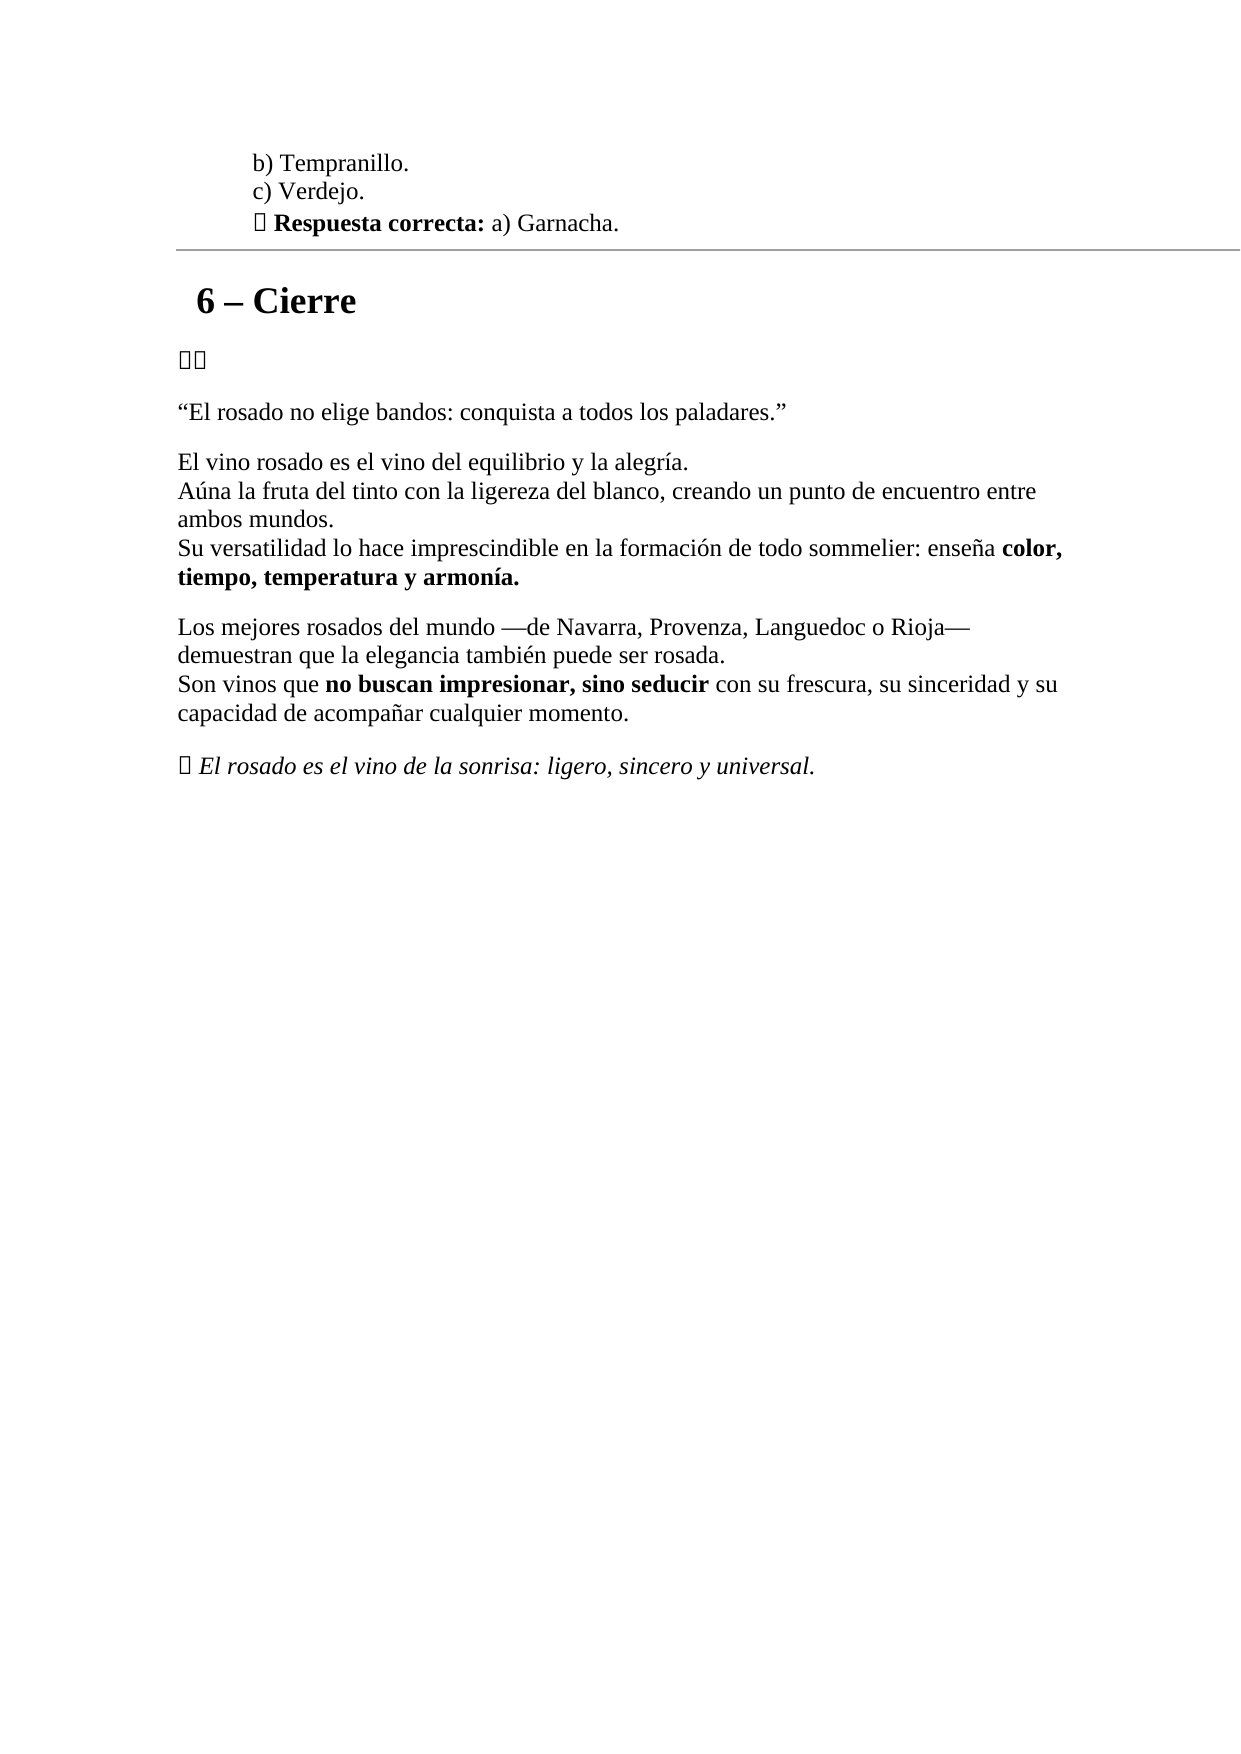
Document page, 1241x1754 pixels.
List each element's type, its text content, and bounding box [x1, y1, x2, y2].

text Los mejores rosados del mundo —de Navarra, Provenza, Languedoc o Rioja— demuestran que la elegancia también puede ser rosada. Son vinos que no buscan impresionar, sino seducir con su frescura, su sinceridad y su capacidad de acompañar cualquier momento. [177, 612, 1063, 727]
text El vino rosado es el vino del equilibrio y la alegría. Aúna la fruta del tinto con la ligereza del blanco, creando un punto de encuentro entre ambos mundos. Su versatilidad lo hace imprescindible en la formación de todo sommelier: enseña color, tiempo, temperatura y armonía. [177, 447, 1063, 591]
subtitle 6 – Cierre [177, 279, 1063, 322]
text “El rosado no elige bandos: conquista a todos los paladares.” [177, 397, 1063, 426]
text 🌷 El rosado es el vino de la sonrisa: ligero, sincero y universal. [177, 747, 1063, 782]
list b) Tempranillo. c) Verdejo. ✅ Respuesta correcta: a) Garnacha. [215, 148, 1063, 239]
text 💬💬 [177, 343, 1063, 377]
